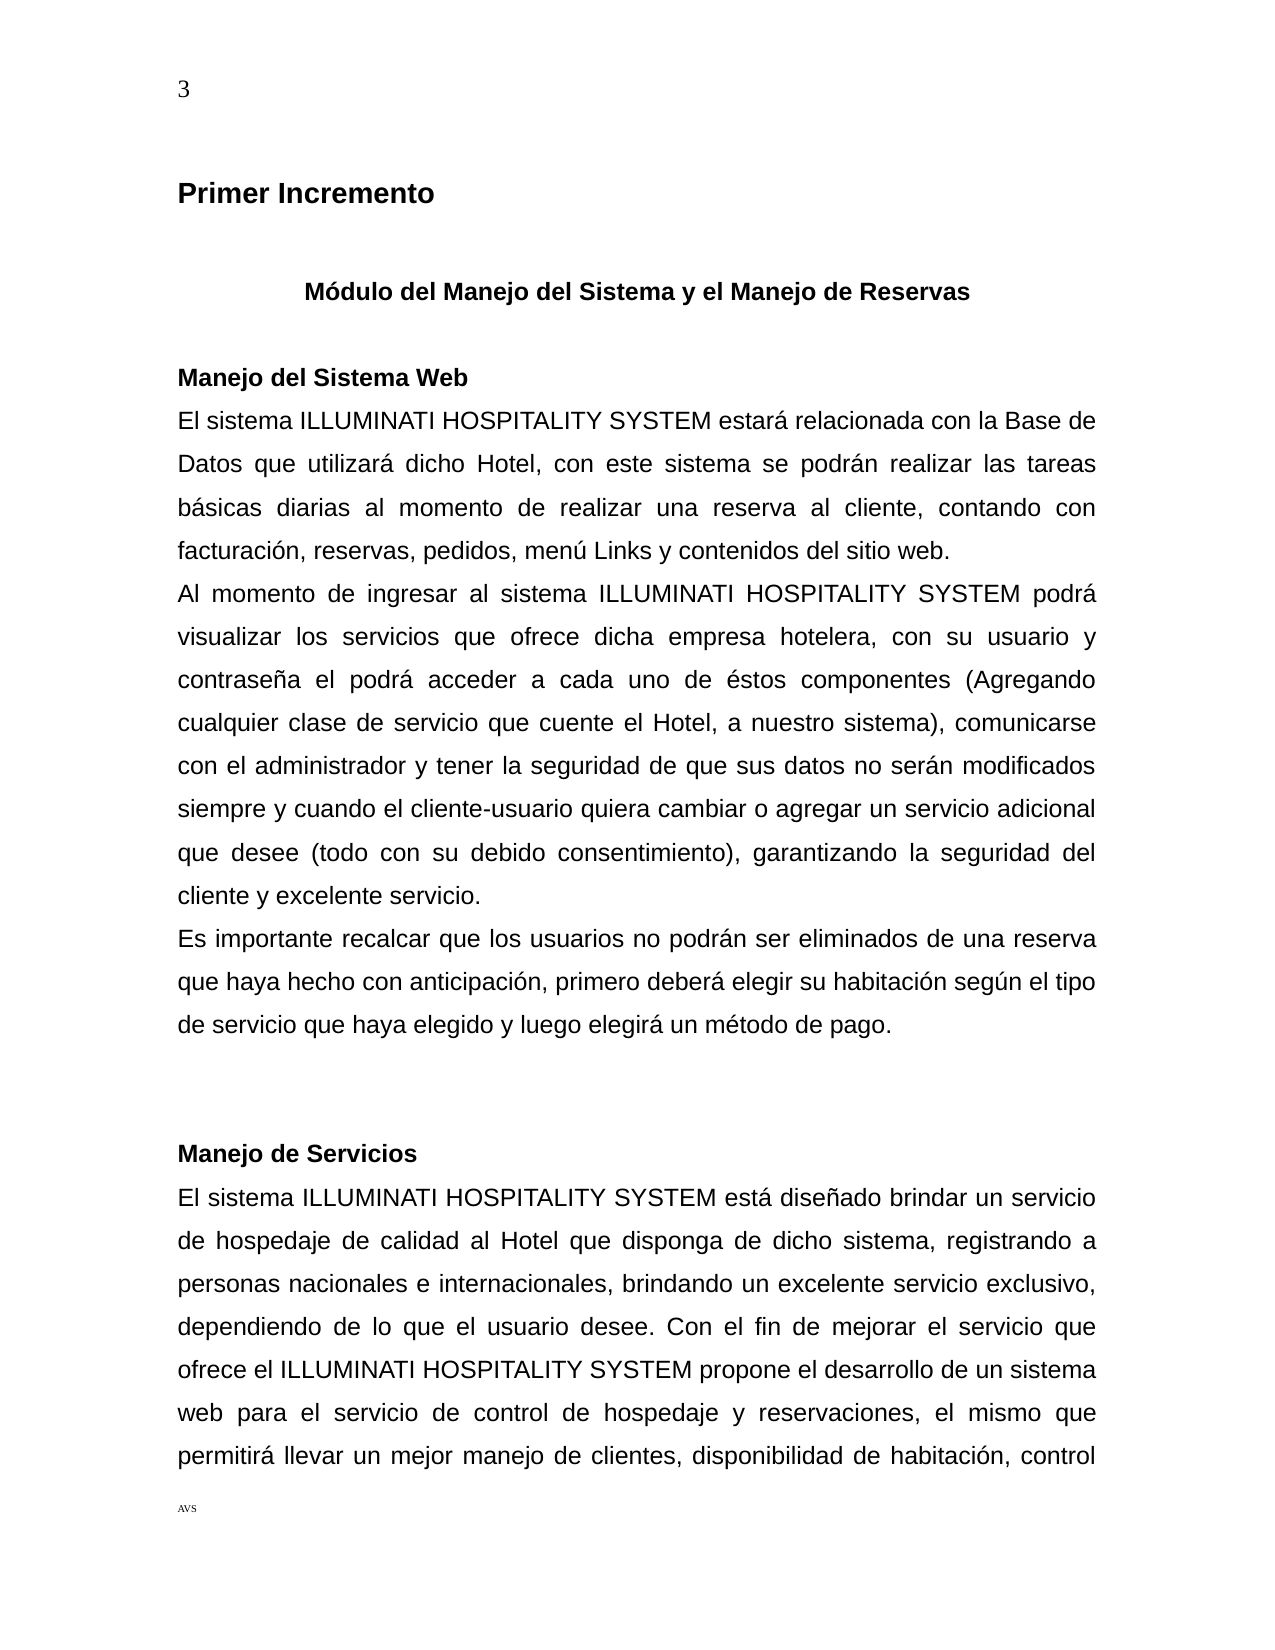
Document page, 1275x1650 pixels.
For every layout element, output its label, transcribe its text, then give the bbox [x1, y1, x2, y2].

text Manejo de Servicios [177, 1139, 1098, 1168]
text El sistema ILLUMINATI HOSPITALITY SYSTEM está diseñado brindar un servicio de hospedaje de calidad al Hotel que disponga de dicho sistema, registrando a personas nacionales e internacionales, brindando un excelente servicio exclusivo, dependiendo de lo que el usuario desee. Con el fin de mejorar el servicio que ofrece el ILLUMINATI HOSPITALITY SYSTEM propone el desarrollo de un sistema web para el servicio de control de hospedaje y reservaciones, el mismo que permitirá llevar un mejor manejo de clientes, disponibilidad de habitación, control [177, 1183, 1098, 1470]
text Módulo del Manejo del Sistema y el Manejo de Reservas [177, 277, 1098, 306]
text Es importante recalcar que los usuarios no podrán ser eliminados de una reserva que haya hecho con anticipación, primero deberá elegir su habitación según el tipo de servicio que haya elegido y luego elegirá un método de pago. [177, 924, 1098, 1039]
text El sistema ILLUMINATI HOSPITALITY SYSTEM estará relacionada con la Base de Datos que utilizará dicho Hotel, con este sistema se podrán realizar las tareas básicas diarias al momento de realizar una reserva al cliente, contando con facturación, reservas, pedidos, menú Links y contenidos del sitio web. [177, 406, 1098, 564]
text Manejo del Sistema Web [177, 363, 1098, 392]
text Primer Incremento [177, 176, 1098, 210]
text Al momento de ingresar al sistema ILLUMINATI HOSPITALITY SYSTEM podrá visualizar los servicios que ofrece dicha empresa hotelera, con su usuario y contraseña el podrá acceder a cada uno de éstos componentes (Agregando cualquier clase de servicio que cuente el Hotel, a nuestro sistema), comunicarse con el administrador y tener la seguridad de que sus datos no serán modificados siempre y cuando el cliente-usuario quiera cambiar o agregar un servicio adicional que desee (todo con su debido consentimiento), garantizando la seguridad del cliente y excelente servicio. [177, 579, 1098, 909]
